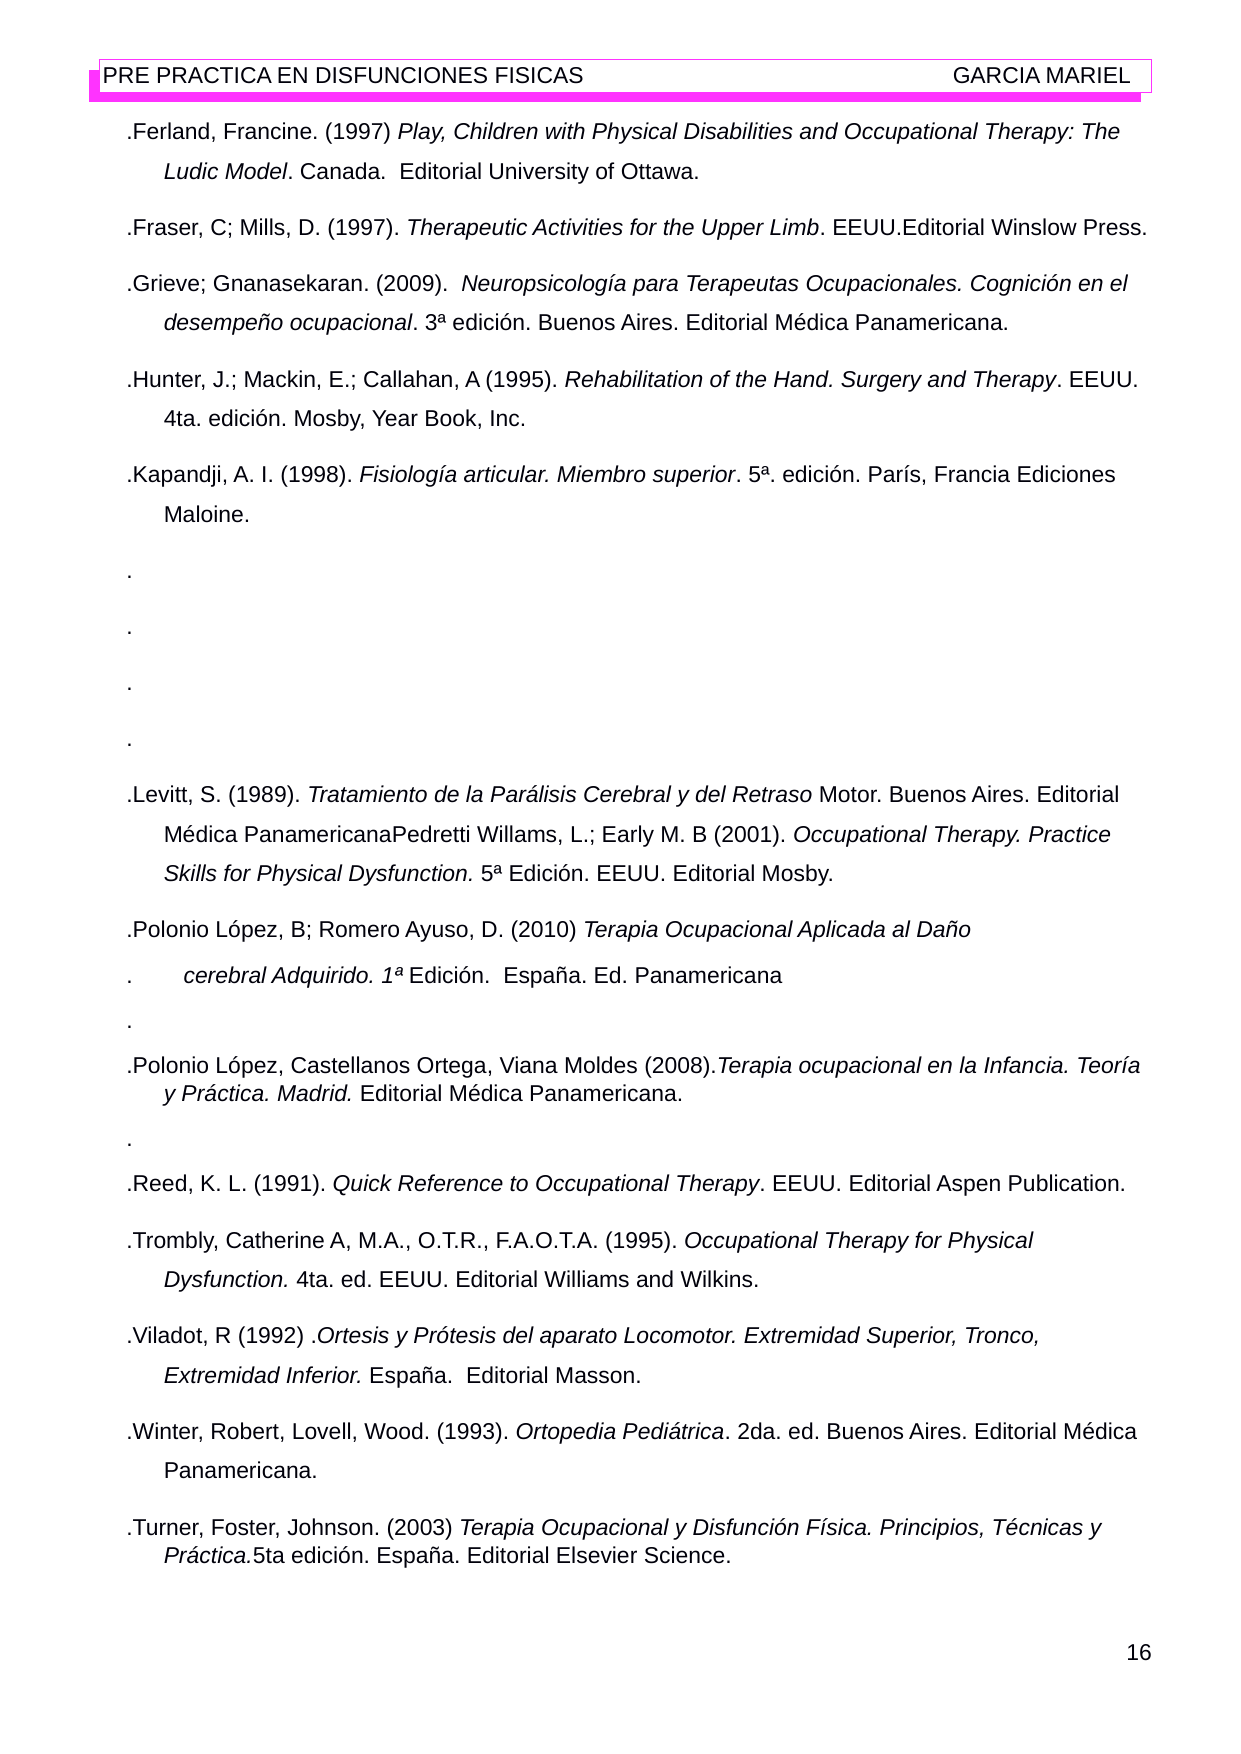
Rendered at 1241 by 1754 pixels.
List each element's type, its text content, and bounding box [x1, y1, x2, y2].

list Polonio López, Castellanos Ortega, Viana Moldes (2008).Terapia ocupacional en la Infancia. Teoría y Práctica. Madrid. Editorial Médica Panamericana. [126, 1052, 1152, 1107]
list Levitt, S. (1989). Tratamiento de la Parálisis Cerebral y del Retraso Motor. Buenos Aires. Editorial Médica PanamericanaPedretti Willams, L.; Early M. B (2001). Occupational Therapy. Practice Skills for Physical Dysfunction. 5ª Edición. EEUU. Editorial Mosby. [126, 781, 1152, 887]
list Polonio López, B; Romero Ayuso, D. (2010) Terapia Ocupacional Aplicada al Daño [126, 916, 1152, 943]
list Hunter, J.; Mackin, E.; Callahan, A (1995). Rehabilitation of the Hand. Surgery and Therapy. EEUU. 4ta. edición. Mosby, Year Book, Inc. [126, 366, 1152, 431]
list Reed, K. L. (1991). Quick Reference to Occupational Therapy. EEUU. Editorial Aspen Publication. [126, 1170, 1152, 1197]
list Fraser, C; Mills, D. (1997). Therapeutic Activities for the Upper Limb. EEUU.Editorial Winslow Press. [126, 214, 1152, 240]
list Trombly, Catherine A, M.A., O.T.R., F.A.O.T.A. (1995). Occupational Therapy for Physical Dysfunction. 4ta. ed. EEUU. Editorial Williams and Wilkins. [126, 1227, 1152, 1292]
list Winter, Robert, Lovell, Wood. (1993). Ortopedia Pediátrica. 2da. ed. Buenos Aires. Editorial Médica Panamericana. [126, 1418, 1152, 1484]
list Grieve; Gnanasekaran. (2009). Neuropsicología para Terapeutas Ocupacionales. Cognición en el desempeño ocupacional. 3ª edición. Buenos Aires. Editorial Médica Panamericana. [126, 270, 1152, 336]
list cerebral Adquirido. 1ª Edición. España. Ed. Panamericana [126, 962, 1152, 988]
list Turner, Foster, Johnson. (2003) Terapia Ocupacional y Disfunción Física. Principios, Técnicas y Práctica.5ta edición. España. Editorial Elsevier Science. [126, 1513, 1152, 1568]
list Ferland, Francine. (1997) Play, Children with Physical Disabilities and Occupational Therapy: The Ludic Model. Canada. Editorial University of Ottawa. [126, 118, 1152, 184]
list Viladot, R (1992) .Ortesis y Prótesis del aparato Locomotor. Extremidad Superior, Tronco, Extremidad Inferior. España. Editorial Masson. [126, 1322, 1152, 1388]
list Kapandji, A. I. (1998). Fisiología articular. Miembro superior. 5ª. edición. París, Francia Ediciones Maloine. [126, 461, 1152, 527]
